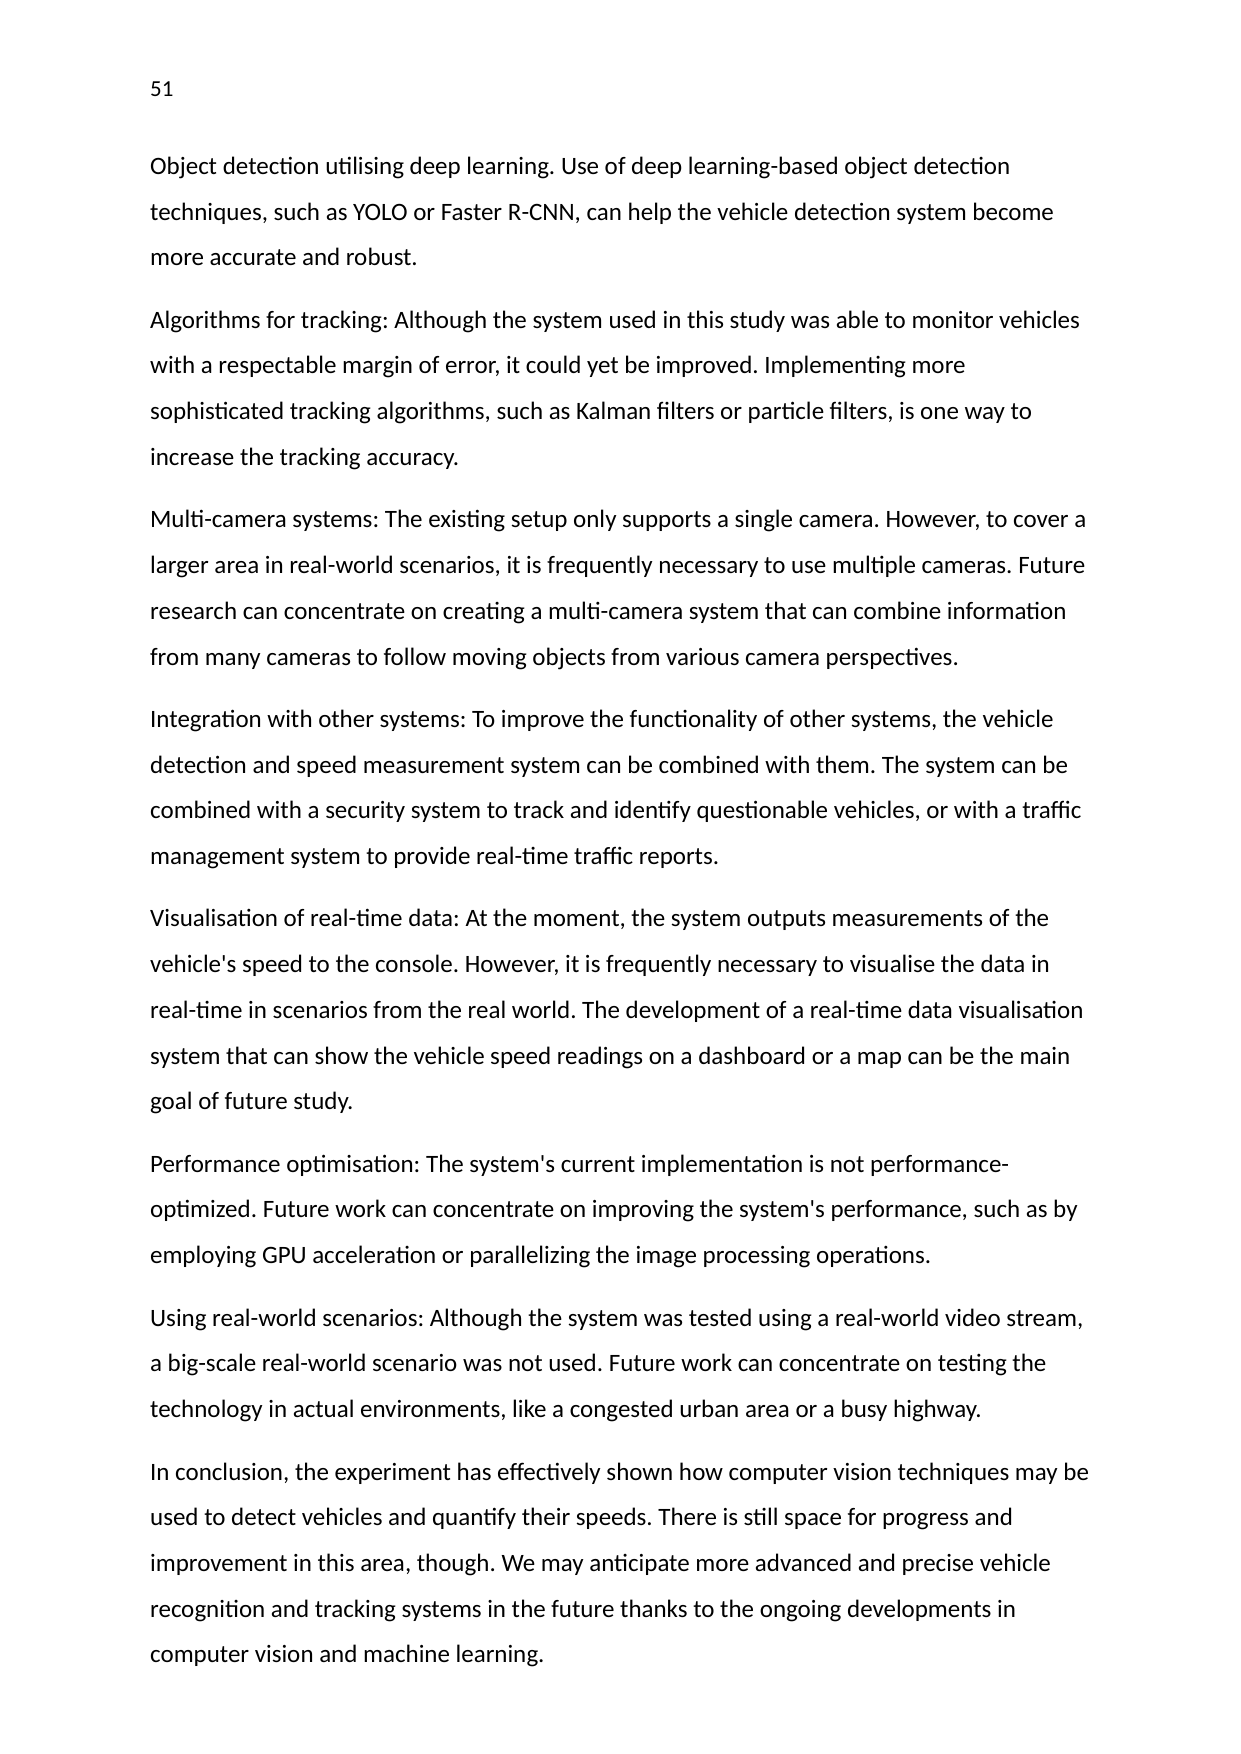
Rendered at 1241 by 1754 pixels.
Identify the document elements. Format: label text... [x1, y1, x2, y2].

text Using real-world scenarios: Although the system was tested using a real-world video stream, a big-scale real-world scenario was not used. Future work can concentrate on testing the technology in actual environments, like a congested urban area or a busy highway. [150, 1302, 1090, 1424]
text Visualisation of real-time data: At the moment, the system outputs measurements of the vehicle's speed to the console. However, it is frequently necessary to visualise the data in real-time in scenarios from the real world. The development of a real-time data visualisation system that can show the vehicle speed readings on a dashboard or a map can be the main goal of future study. [150, 903, 1090, 1116]
text Integration with other systems: To improve the functionality of other systems, the vehicle detection and speed measurement system can be combined with them. The system can be combined with a security system to track and identify questionable vehicles, or with a traffic management system to provide real-time traffic reports. [150, 703, 1090, 871]
text Algorithms for tracking: Although the system used in this study was able to monitor vehicles with a respectable margin of error, it could yet be improved. Implementing more sophisticated tracking algorithms, such as Kalman filters or particle filters, is one way to increase the tracking accuracy. [150, 304, 1090, 472]
text Performance optimisation: The system's current implementation is not performance-optimized. Future work can concentrate on improving the system's performance, such as by employing GPU acceleration or parallelizing the image processing operations. [150, 1148, 1090, 1270]
text Object detection utilising deep learning. Use of deep learning-based object detection techniques, such as YOLO or Faster R-CNN, can help the vehicle detection system become more accurate and robust. [150, 150, 1090, 272]
text Multi-camera systems: The existing setup only supports a single camera. However, to cover a larger area in real-world scenarios, it is frequently necessary to use multiple cameras. Future research can concentrate on creating a multi-camera system that can combine information from many cameras to follow moving objects from various camera perspectives. [150, 503, 1090, 671]
text In conclusion, the experiment has effectively shown how computer vision techniques may be used to detect vehicles and quantify their speeds. There is still space for progress and improvement in this area, though. We may anticipate more advanced and precise vehicle recognition and tracking systems in the future thanks to the ongoing developments in computer vision and machine learning. [150, 1456, 1090, 1669]
